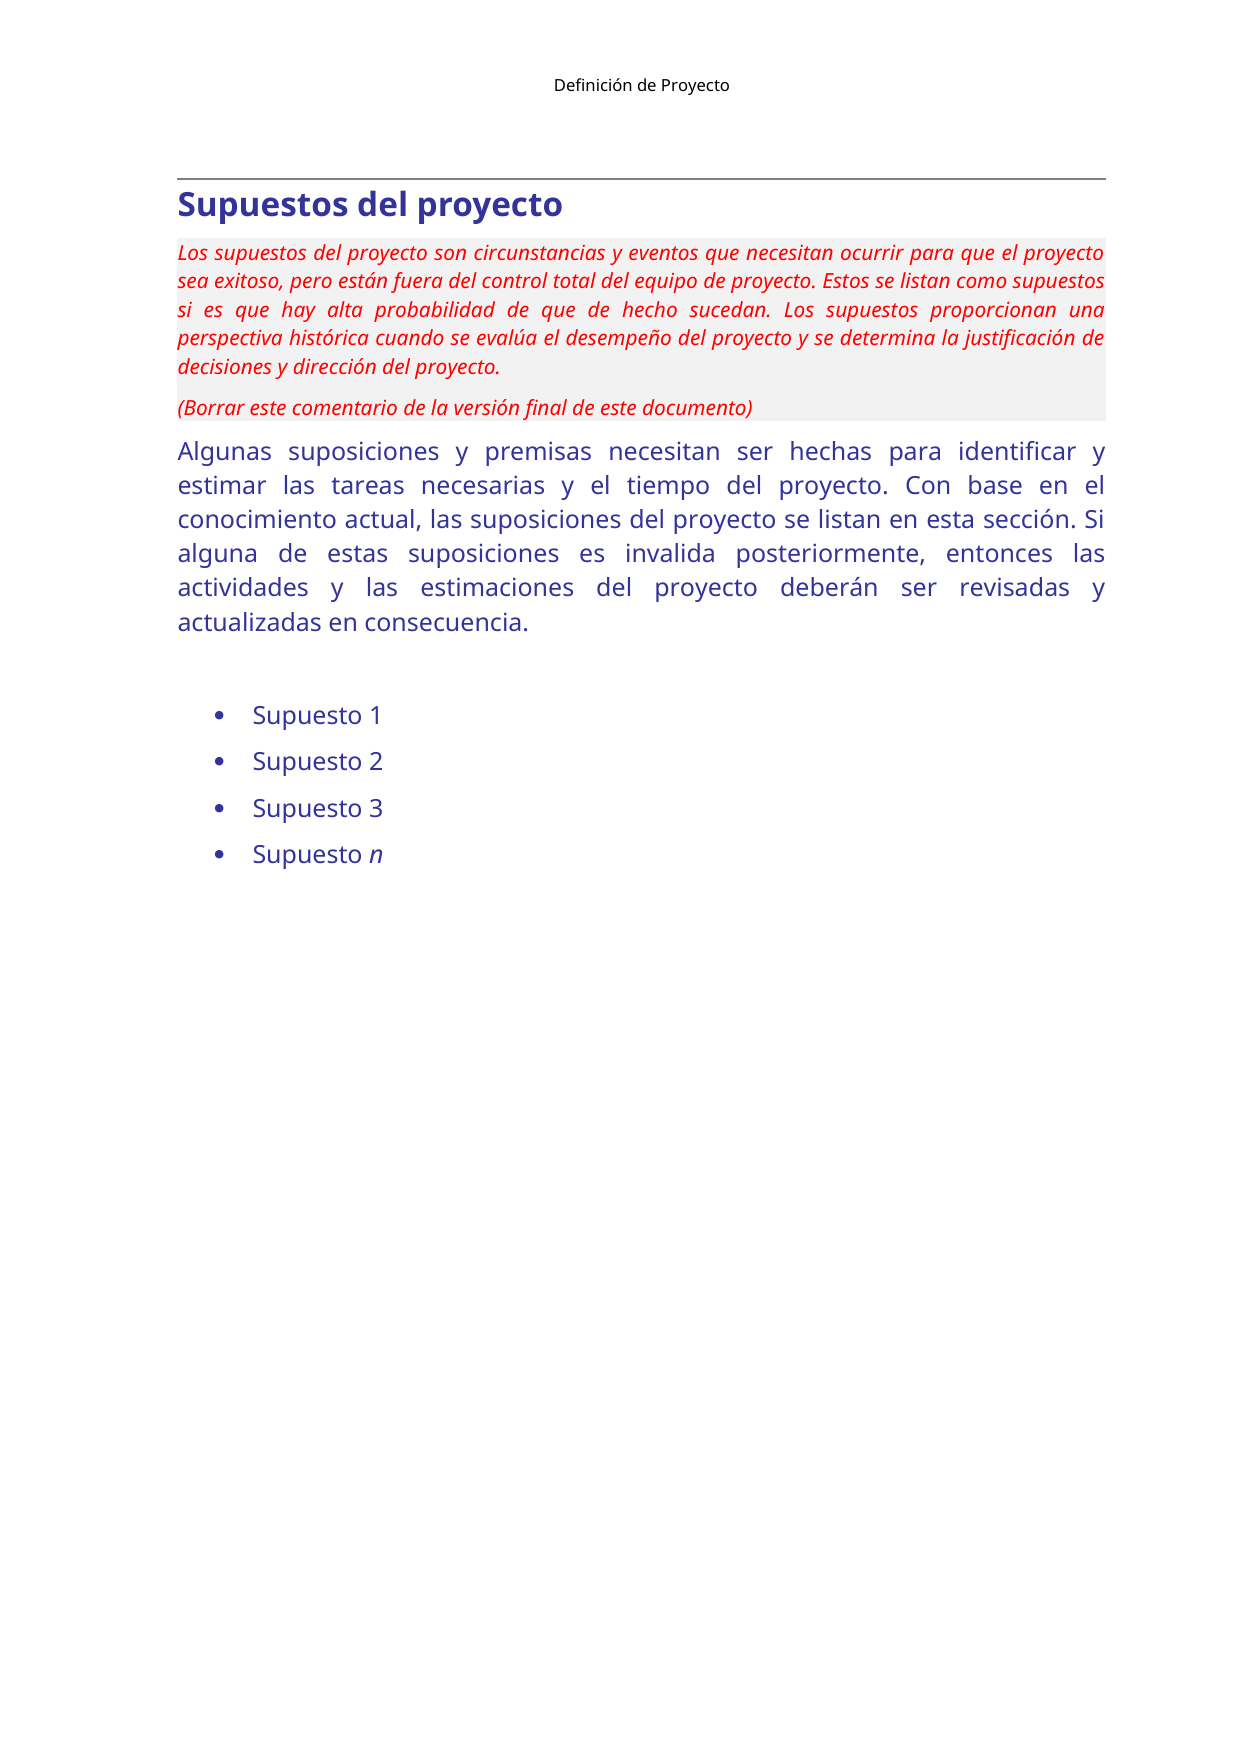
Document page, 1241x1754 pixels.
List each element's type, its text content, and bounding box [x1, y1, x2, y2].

list Supuesto 3 [215, 790, 1106, 824]
text Algunas suposiciones y premisas necesitan ser hechas para identificar y estimar las tareas necesarias y el tiempo del proyecto. Con base en el conocimiento actual, las suposiciones del proyecto se listan en esta sección. Si alguna de estas suposiciones es invalida posteriormente, entonces las actividades y las estimaciones del proyecto deberán ser revisadas y actualizadas en consecuencia. [177, 434, 1106, 638]
subtitle Supuestos del proyecto [177, 180, 1106, 226]
text (Borrar este comentario de la versión final de este documento) [177, 393, 1106, 421]
list Supuesto 2 [215, 744, 1106, 778]
list Supuesto 1 [215, 697, 1106, 731]
text Los supuestos del proyecto son circunstancias y eventos que necesitan ocurrir para que el proyecto sea exitoso, pero están fuera del control total del equipo de proyecto. Estos se listan como supuestos si es que hay alta probabilidad de que de hecho sucedan. Los supuestos proporcionan una perspectiva histórica cuando se evalúa el desempeño del proyecto y se determina la justificación de decisiones y dirección del proyecto. [177, 238, 1106, 380]
list Supuesto n [215, 837, 1106, 871]
